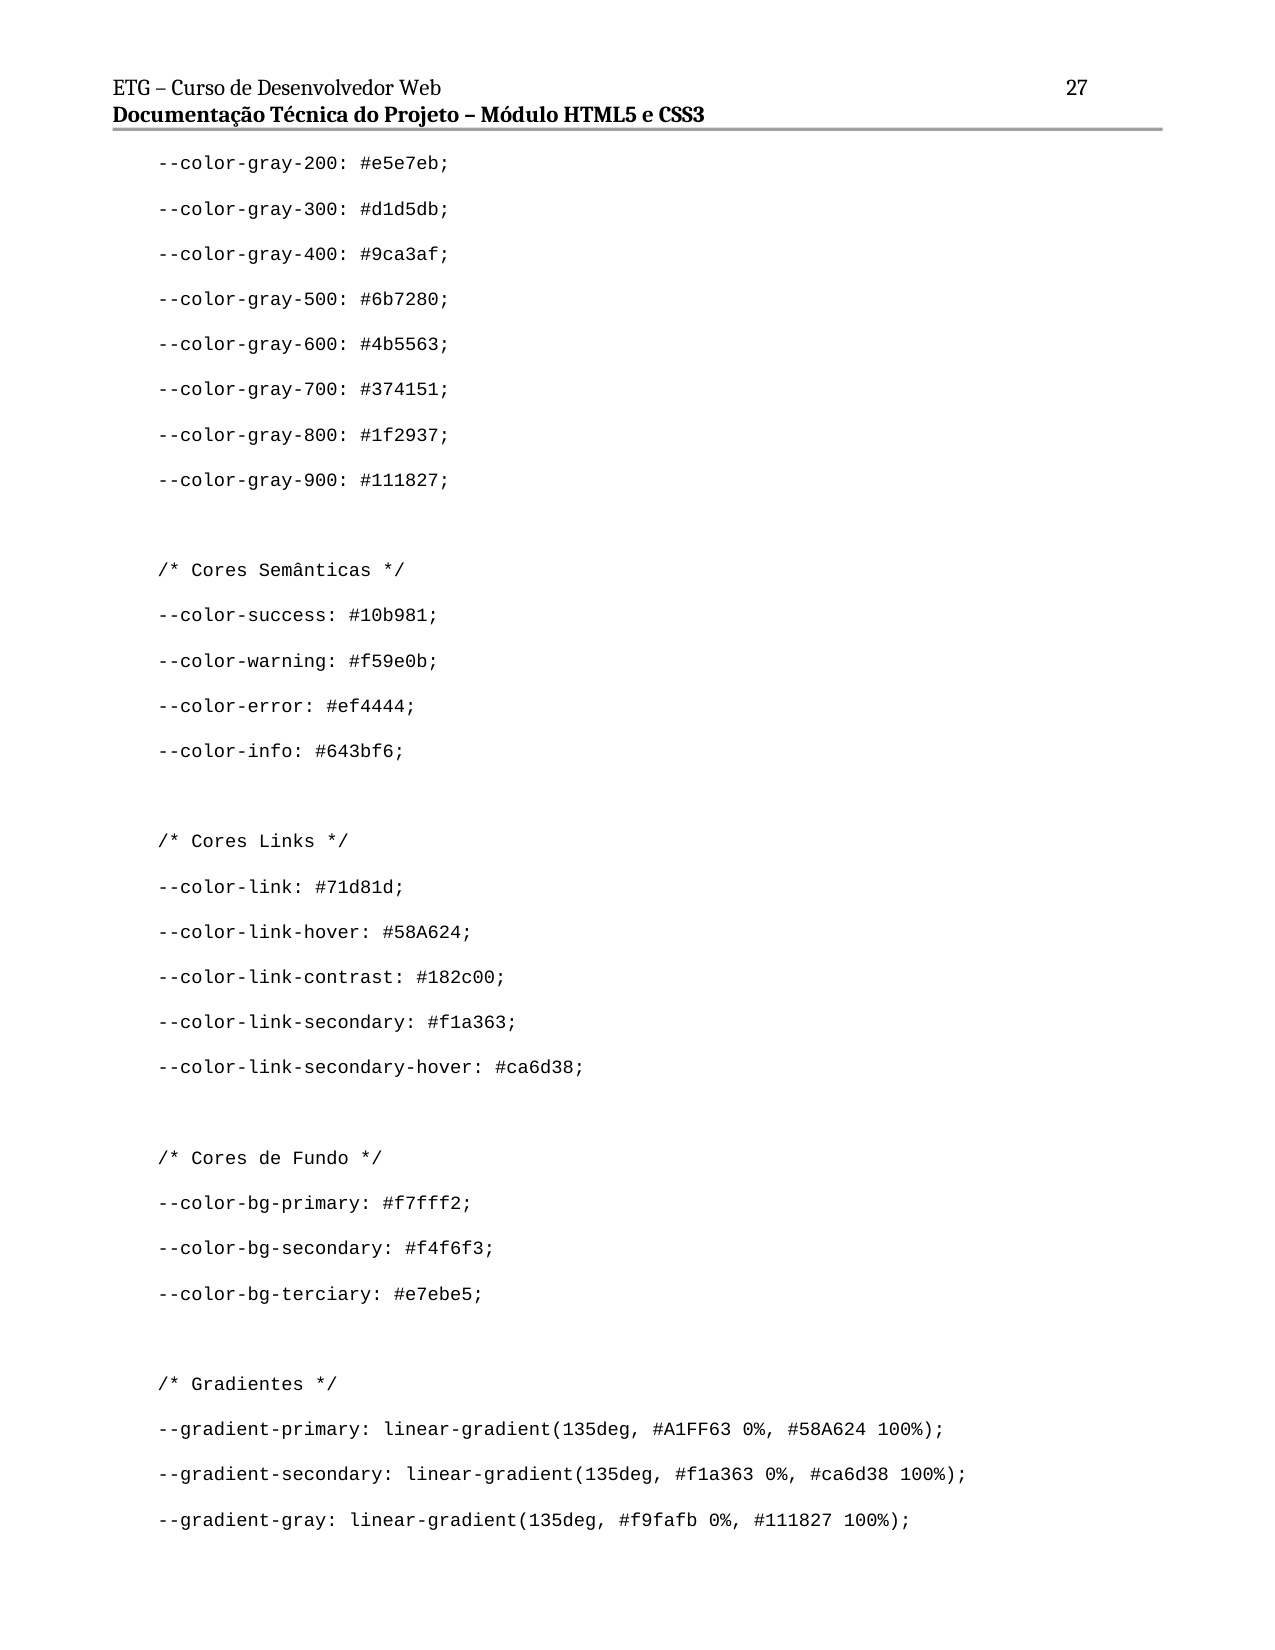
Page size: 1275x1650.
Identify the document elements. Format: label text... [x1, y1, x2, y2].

text --gradient-primary: linear-gradient(135deg, #A1FF63 0%, #58A624 100%); [112, 1420, 1162, 1441]
text --color-gray-300: #d1d5db; [112, 199, 1162, 221]
text /* Cores Links */ [112, 832, 1162, 853]
text --color-link-secondary-hover: #ca6d38; [112, 1058, 1162, 1079]
text --color-gray-500: #6b7280; [112, 290, 1162, 311]
text --color-gray-400: #9ca3af; [112, 244, 1162, 266]
text --color-gray-700: #374151; [112, 380, 1162, 401]
text --color-info: #643bf6; [112, 742, 1162, 763]
text --color-warning: #f59e0b; [112, 651, 1162, 673]
text --color-gray-900: #111827; [112, 471, 1162, 492]
text --color-gray-600: #4b5563; [112, 335, 1162, 356]
text /* Cores Semânticas */ [112, 561, 1162, 582]
text --color-gray-800: #1f2937; [112, 425, 1162, 447]
text /* Gradientes */ [112, 1375, 1162, 1396]
text --color-link-hover: #58A624; [112, 923, 1162, 944]
text --color-gray-200: #e5e7eb; [112, 154, 1162, 175]
text --color-success: #10b981; [112, 606, 1162, 627]
text /* Cores de Fundo */ [112, 1149, 1162, 1170]
text --gradient-secondary: linear-gradient(135deg, #f1a363 0%, #ca6d38 100%); [112, 1465, 1162, 1486]
text --color-bg-secondary: #f4f6f3; [112, 1239, 1162, 1260]
text --color-bg-terciary: #e7ebe5; [112, 1284, 1162, 1306]
text --color-link-secondary: #f1a363; [112, 1013, 1162, 1034]
text --color-link: #71d81d; [112, 877, 1162, 899]
text --color-error: #ef4444; [112, 697, 1162, 718]
text --gradient-gray: linear-gradient(135deg, #f9fafb 0%, #111827 100%); [112, 1510, 1162, 1532]
text --color-link-contrast: #182c00; [112, 968, 1162, 989]
text --color-bg-primary: #f7fff2; [112, 1194, 1162, 1215]
